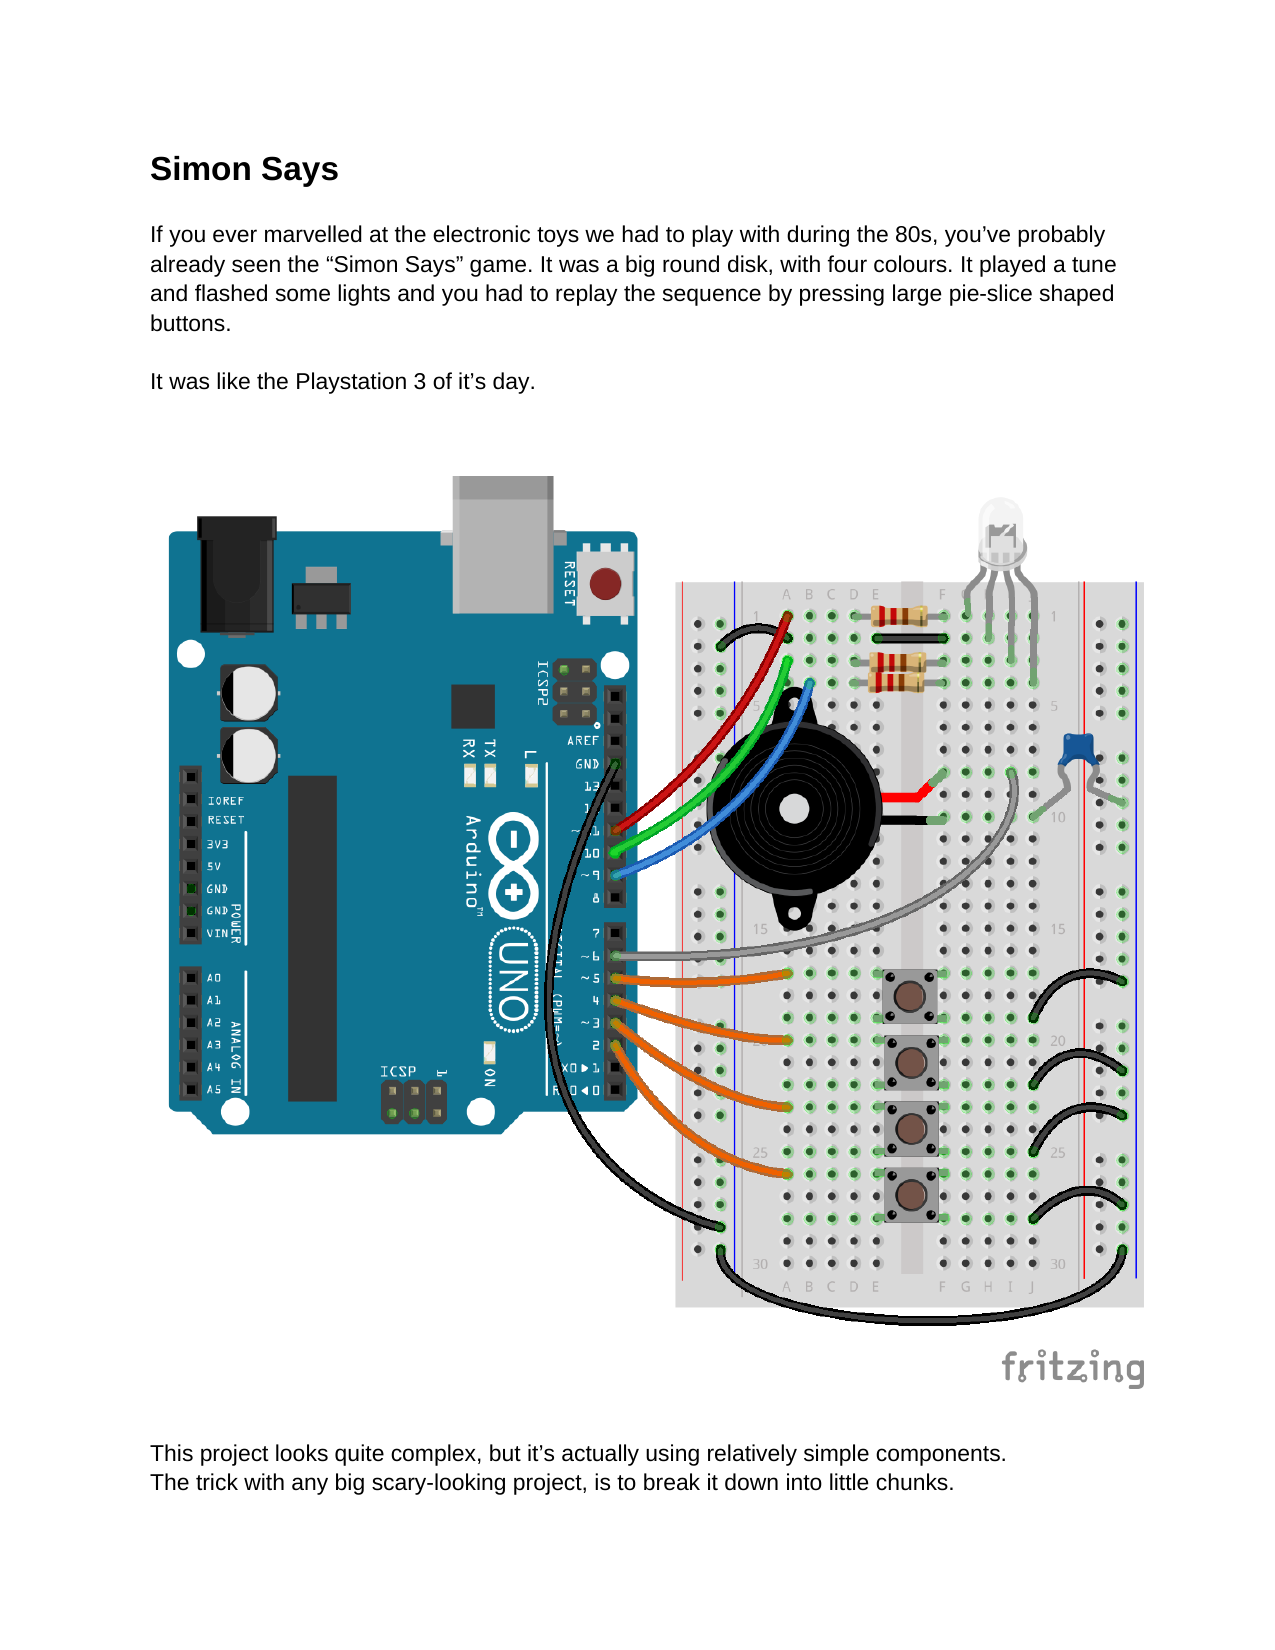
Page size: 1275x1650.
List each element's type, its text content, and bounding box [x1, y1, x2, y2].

text The trick with any big scary-looking project, is to break it down into little chunks. [150, 1470, 1125, 1495]
picture [168, 476, 1144, 1389]
text Simon Says [150, 150, 1125, 187]
text This project looks quite complex, but it’s actually using relatively simple components. [150, 1440, 1125, 1466]
text If you ever marvelled at the electronic toys we had to play with during the 80s, you’ve probably already seen the “Simon Says” game. It was a big round disk, with four colours. It played a tune and flashed some lights and you had to replay the sequence by pressing large pie-slice shaped buttons. [150, 222, 1125, 336]
text It was like the Playstation 3 of it’s day. [150, 369, 1125, 395]
